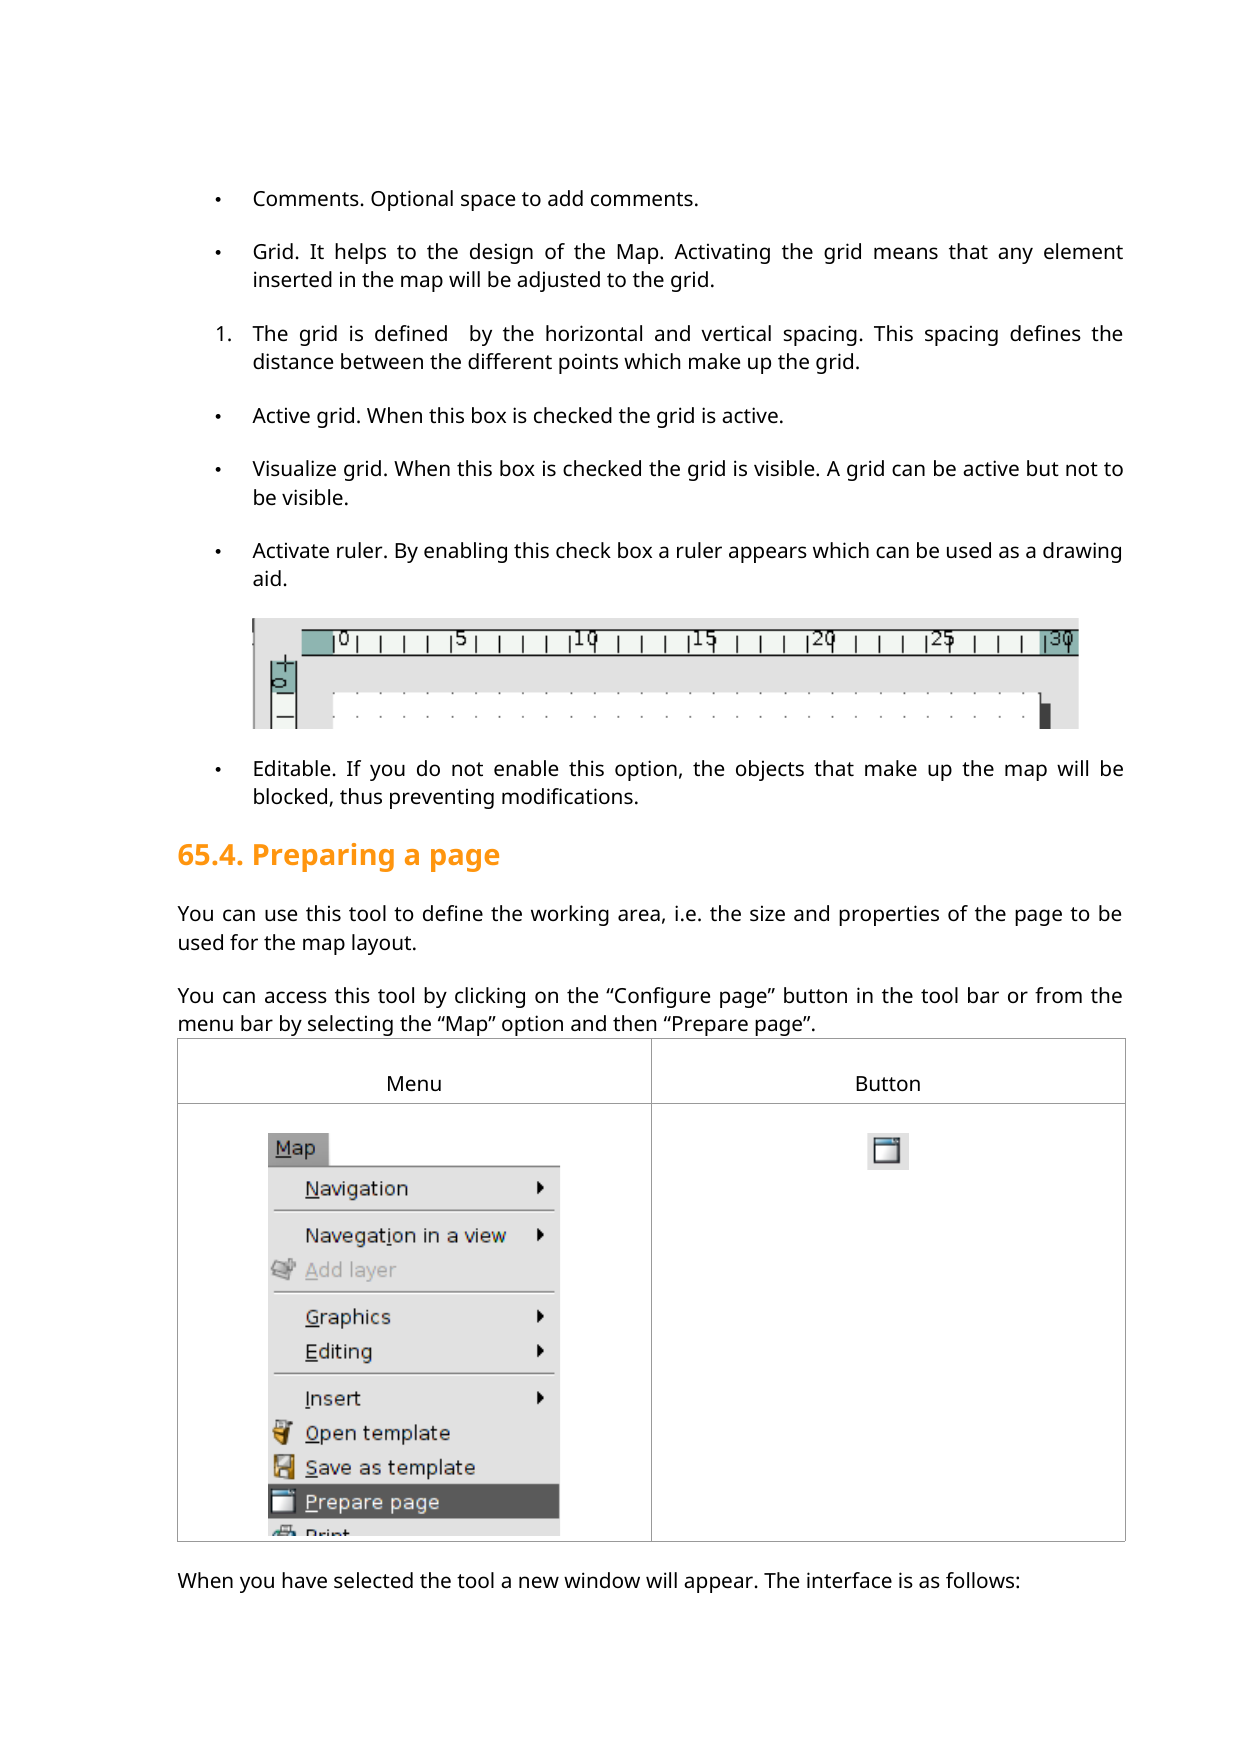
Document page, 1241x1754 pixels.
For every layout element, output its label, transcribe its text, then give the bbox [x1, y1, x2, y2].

list The grid is defined by the horizontal and vertical spacing. This spacing defines the distance between the different points which make up the grid. [215, 319, 1125, 376]
text You can use this tool to define the working area, i.e. the size and properties of the page to be used for the map layout. [177, 899, 1125, 956]
picture [268, 1133, 561, 1536]
list Editable. If you do not enable this option, the objects that make up the map will be blocked, thus preventing modifications. [215, 754, 1125, 811]
table_header Menu [178, 1039, 651, 1103]
list Visualize grid. When this box is checked the grid is visible. A grid can be active but not to be visible. [215, 454, 1125, 511]
subtitle 65.4. Preparing a page [177, 834, 1125, 874]
list Grid. It helps to the design of the Map. Activating the grid means that any element inserted in the map will be adjusted to the grid. [215, 237, 1125, 294]
text When you have selected the tool a new window will appear. The interface is as follows: [177, 1566, 1125, 1594]
picture [866, 1133, 909, 1170]
table_cell [652, 1104, 1125, 1541]
table_header Button [652, 1039, 1125, 1103]
list Active grid. When this box is checked the grid is active. [215, 401, 1125, 429]
list Comments. Optional space to add comments. [215, 184, 1125, 212]
text You can access this tool by clicking on the “Configure page” button in the tool bar or from the menu bar by selecting the “Map” option and then “Prepare page”. [177, 981, 1125, 1038]
table_cell [178, 1104, 651, 1541]
list Activate ruler. By enabling this check box a ruler appears which can be used as a drawing aid. [215, 536, 1125, 593]
picture [252, 618, 1079, 729]
